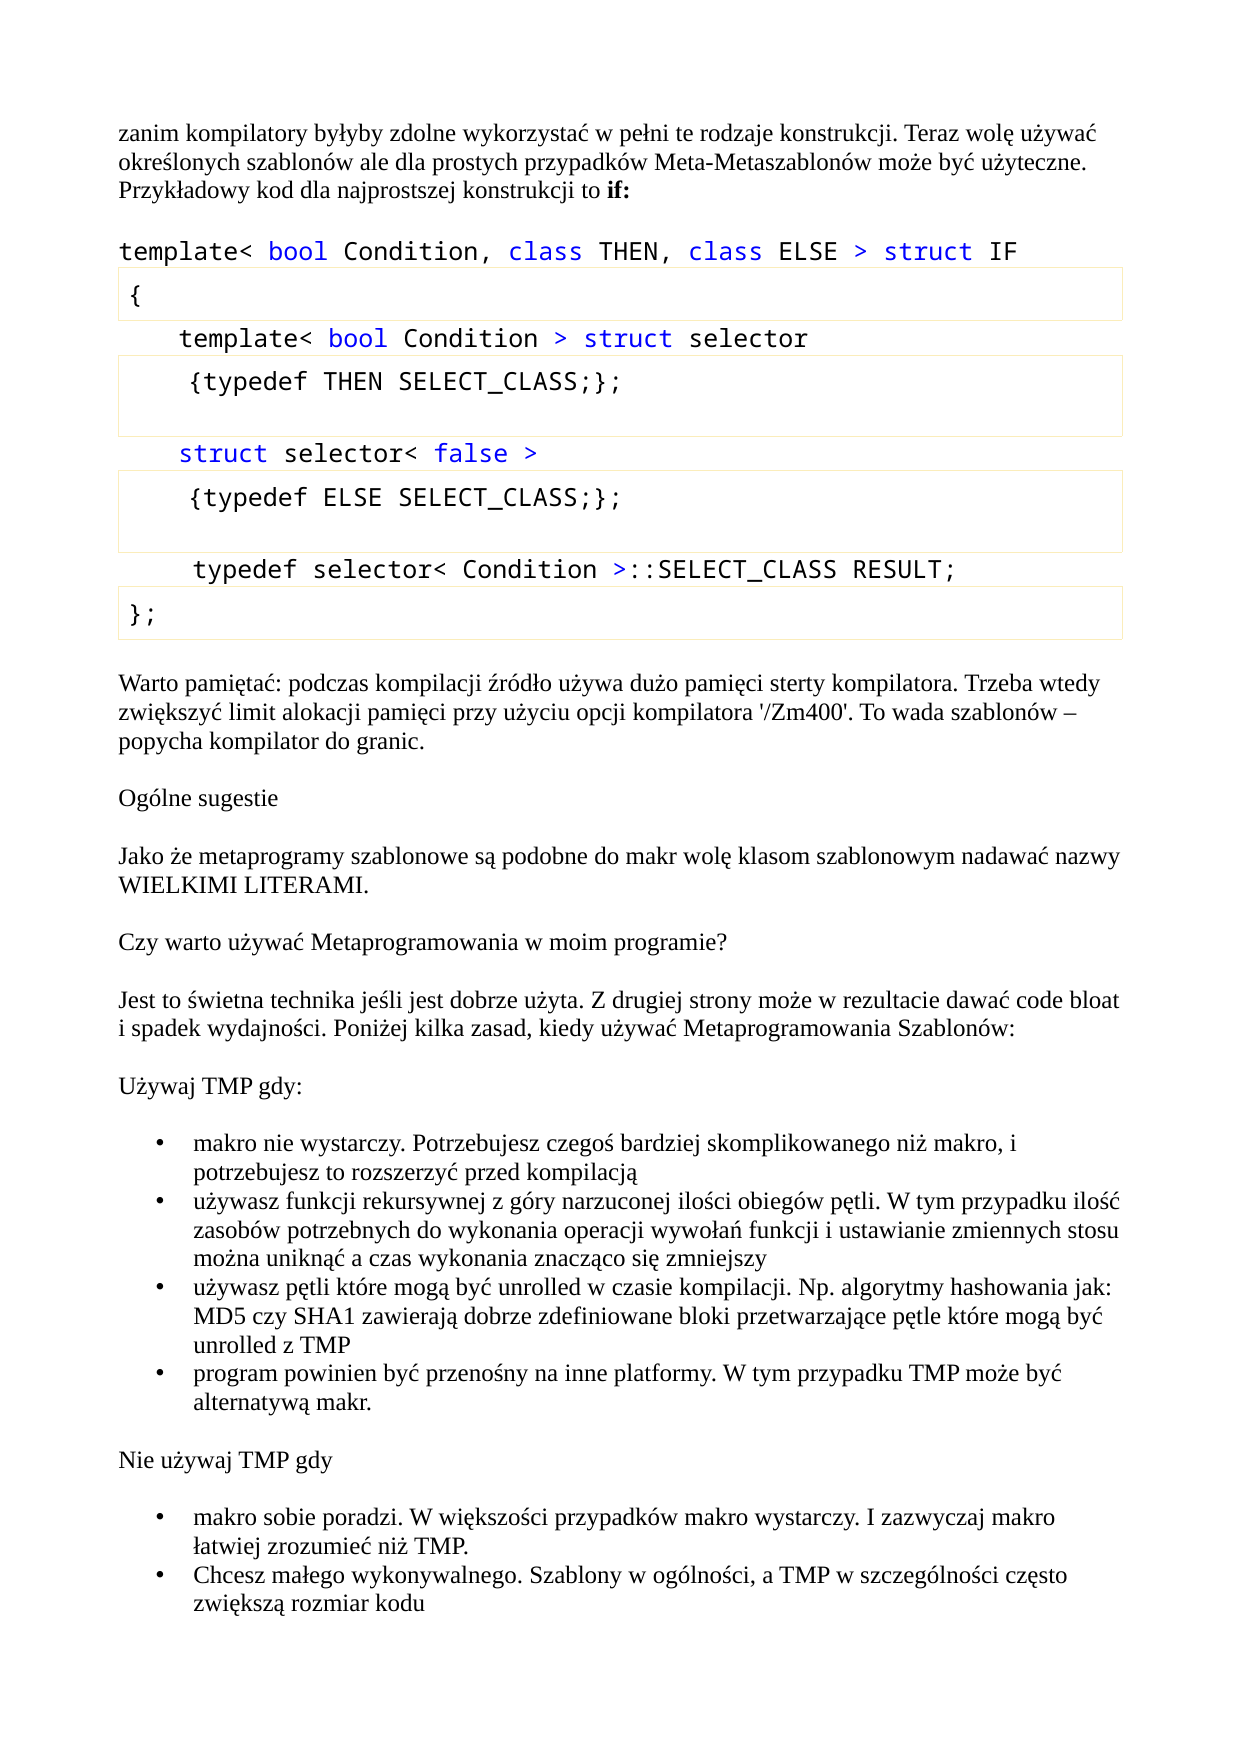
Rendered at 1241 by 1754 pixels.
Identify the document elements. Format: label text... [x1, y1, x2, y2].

list używasz pętli które mogą być unrolled w czasie kompilacji. Np. algorytmy hashowania jak: MD5 czy SHA1 zawierają dobrze zdefiniowane bloki przetwarzające pętle które mogą być unrolled z TMP [156, 1272, 1122, 1358]
text Jest to świetna technika jeśli jest dobrze użyta. Z drugiej strony może w rezultacie dawać code bloat i spadek wydajności. Poniżej kilka zasad, kiedy używać Metaprogramowania Szablonów: [118, 985, 1122, 1042]
list używasz funkcji rekursywnej z góry narzuconej ilości obiegów pętli. W tym przypadku ilość zasobów potrzebnych do wykonania operacji wywołań funkcji i ustawianie zmiennych stosu można uniknąć a czas wykonania znacząco się zmniejszy [156, 1186, 1122, 1272]
text {typedef ELSE SELECT_CLASS;}; [119, 471, 1122, 514]
text template< bool Condition > struct selector [118, 321, 1122, 354]
text Jako że metaprogramy szablonowe są podobne do makr wolę klasom szablonowym nadawać nazwy WIELKIMI LITERAMI. [118, 841, 1122, 898]
text typedef selector< Condition >::SELECT_CLASS RESULT; [118, 553, 1122, 586]
text Nie używaj TMP gdy [118, 1445, 1122, 1473]
list Chcesz małego wykonywalnego. Szablony w ogólności, a TMP w szczególności często zwiększą rozmiar kodu [156, 1560, 1122, 1617]
text {typedef THEN SELECT_CLASS;}; [119, 356, 1122, 398]
text { [119, 268, 1122, 320]
text Czy warto używać Metaprogramowania w moim programie? [118, 927, 1122, 956]
text struct selector< false > [118, 437, 1122, 470]
text }; [119, 587, 1122, 639]
list makro nie wystarczy. Potrzebujesz czegoś bardziej skomplikowanego niż makro, i potrzebujesz to rozszerzyć przed kompilacją [156, 1128, 1122, 1186]
text Ogólne sugestie [118, 783, 1122, 812]
text zanim kompilatory byłyby zdolne wykorzystać w pełni te rodzaje konstrukcji. Teraz wolę używać określonych szablonów ale dla prostych przypadków Meta-Metaszablonów może być użyteczne. Przykładowy kod dla najprostszej konstrukcji to if: [118, 118, 1122, 204]
list makro sobie poradzi. W większości przypadków makro wystarczy. I zazwyczaj makro łatwiej zrozumieć niż TMP. [156, 1502, 1122, 1560]
text Warto pamiętać: podczas kompilacji źródło używa dużo pamięci sterty kompilatora. Trzeba wtedy zwiększyć limit alokacji pamięci przy użyciu opcji kompilatora '/Zm400'. To wada szablonów – popycha kompilator do granic. [118, 668, 1122, 755]
text template< bool Condition, class THEN, class ELSE > struct IF [118, 233, 1122, 267]
text Używaj TMP gdy: [118, 1071, 1122, 1100]
list program powinien być przenośny na inne platformy. W tym przypadku TMP może być alternatywą makr. [156, 1358, 1122, 1416]
